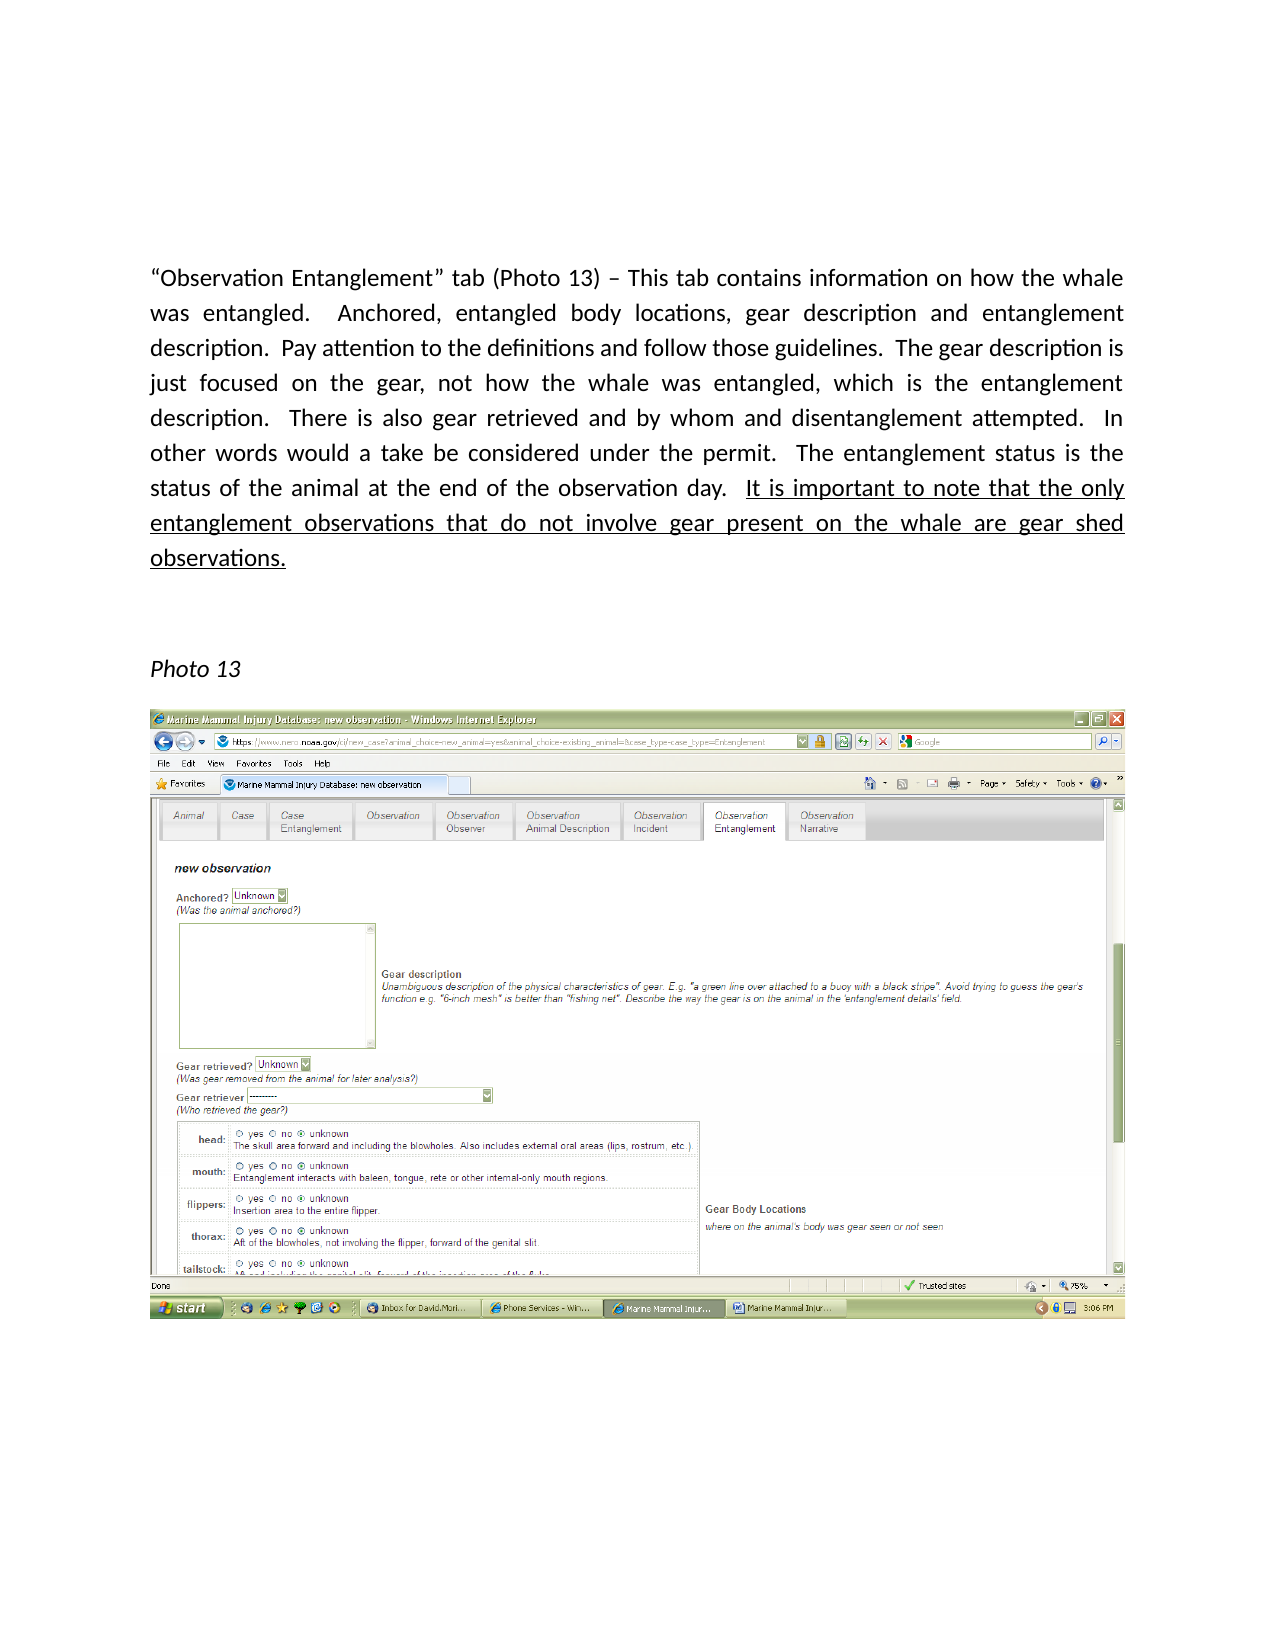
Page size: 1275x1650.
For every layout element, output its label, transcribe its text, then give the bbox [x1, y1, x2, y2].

text observations. [150, 534, 1125, 572]
picture [150, 709, 1125, 1319]
text Photo 13 [150, 653, 1125, 684]
text “Observation Entanglement” tab (Photo 13) – This tab contains information on how the whale was entangled. Anchored, entangled body locations, gear description and entanglement description. Pay attention to the definitions and follow those guidelines. The gear description is just focused on the gear, not how the whale was entangled, which is the entanglement description. There is also gear retrieved and by whom and disentanglement attempted. In other words would a take be considered under the permit. The entanglement status is the status of the animal at the end of the observation day. It is important to note that the only entanglement observations that do not involve gear present on the whale are gear shed [150, 262, 1125, 533]
